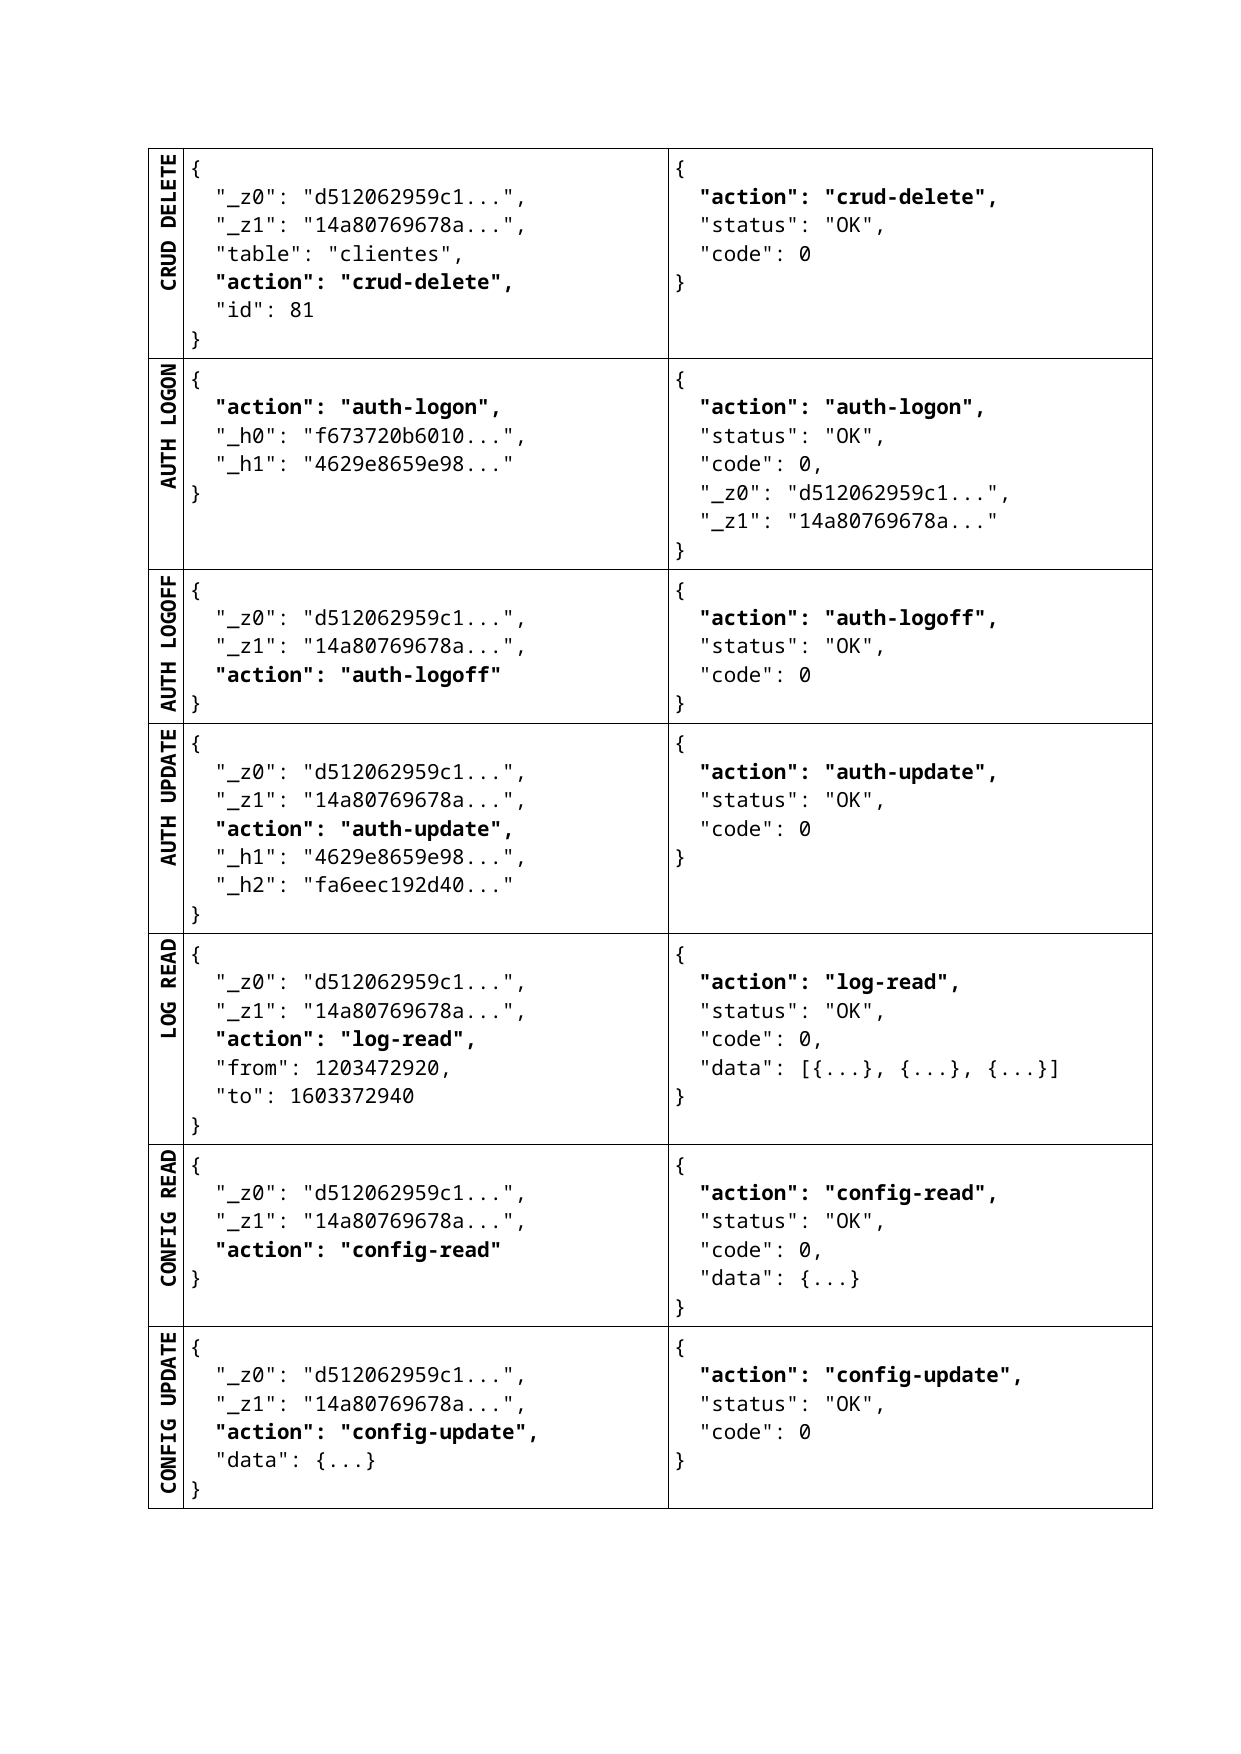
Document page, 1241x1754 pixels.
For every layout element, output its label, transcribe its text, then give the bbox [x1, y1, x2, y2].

table_cell { "_z0": "d512062959c1...", "_z1": "14a80769678a...", "action": "config-update", "data": {...} } [184, 1327, 668, 1508]
table_cell { "action": "log-read", "status": "OK", "code": 0, "data": [{...}, {...}, {...}] } [669, 934, 1152, 1144]
table_cell AUTH LOGOFF [149, 570, 183, 723]
table_cell { "action": "auth-logon", "status": "OK", "code": 0, "_z0": "d512062959c1...", "_z1": "14a80769678a..." } [669, 359, 1152, 569]
table_cell CRUD DELETE [149, 149, 183, 358]
table_cell { "_z0": "d512062959c1...", "_z1": "14a80769678a...", "action": "auth-update", "_h1": "4629e8659e98...", "_h2": "fa6eec192d40..." } [184, 724, 668, 933]
table_cell { "action": "auth-update", "status": "OK", "code": 0 } [669, 724, 1152, 933]
table_cell CONFIG READ [149, 1145, 183, 1326]
table_cell { "_z0": "d512062959c1...", "_z1": "14a80769678a...", "table": "clientes", "action": "crud-delete", "id": 81 } [184, 149, 668, 358]
table_cell { "action": "auth-logon", "_h0": "f673720b6010...", "_h1": "4629e8659e98..." } [184, 359, 668, 569]
table_cell CONFIG UPDATE [149, 1327, 183, 1508]
table_cell { "_z0": "d512062959c1...", "_z1": "14a80769678a...", "action": "auth-logoff" } [184, 570, 668, 723]
table_cell { "_z0": "d512062959c1...", "_z1": "14a80769678a...", "action": "config-read" } [184, 1145, 668, 1326]
table_cell AUTH LOGON [149, 359, 183, 569]
table_cell { "action": "config-read", "status": "OK", "code": 0, "data": {...} } [669, 1145, 1152, 1326]
table_cell { "action": "config-update", "status": "OK", "code": 0 } [669, 1327, 1152, 1508]
table_cell { "_z0": "d512062959c1...", "_z1": "14a80769678a...", "action": "log-read", "from": 1203472920, "to": 1603372940 } [184, 934, 668, 1144]
table_cell { "action": "crud-delete", "status": "OK", "code": 0 } [669, 149, 1152, 358]
table_cell LOG READ [149, 934, 183, 1144]
table_cell { "action": "auth-logoff", "status": "OK", "code": 0 } [669, 570, 1152, 723]
table_cell AUTH UPDATE [149, 724, 183, 933]
